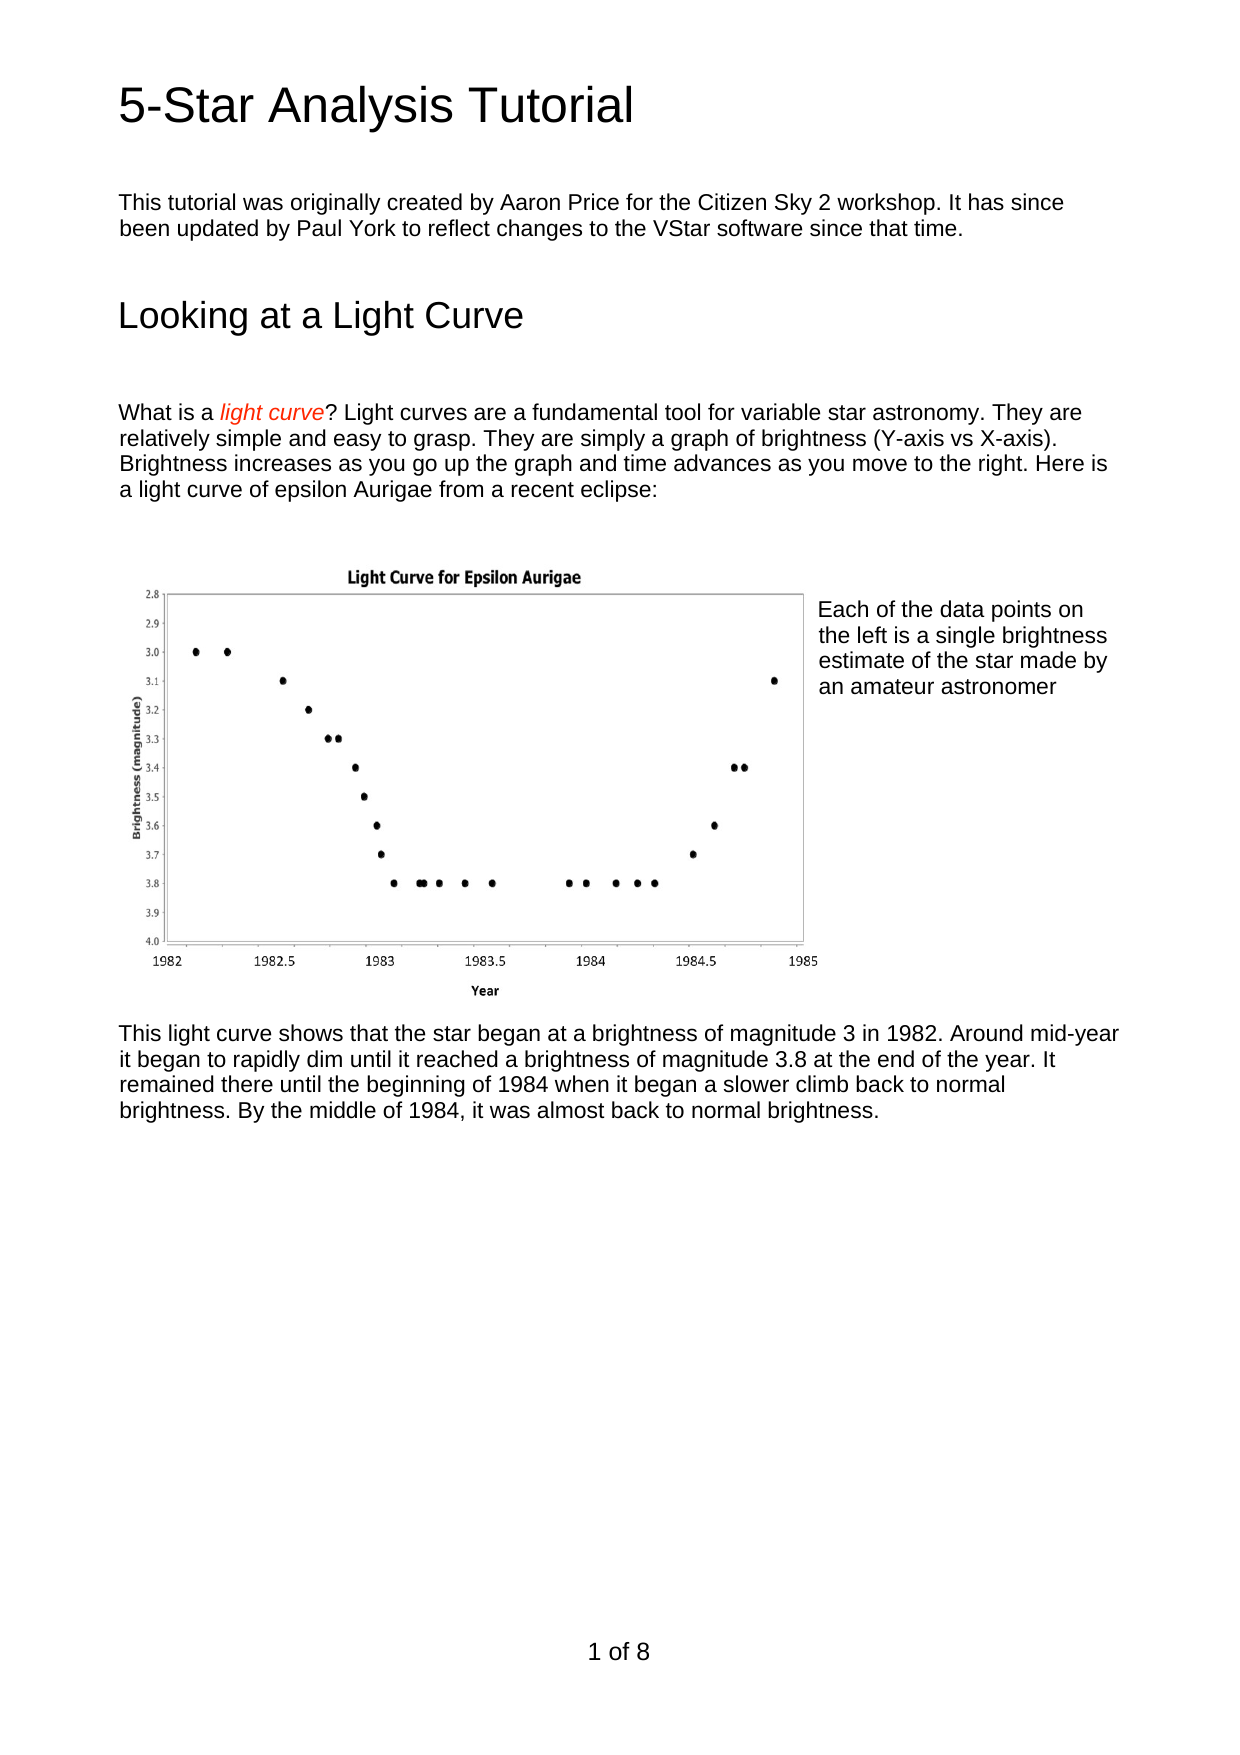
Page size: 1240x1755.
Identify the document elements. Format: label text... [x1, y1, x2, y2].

text Looking at a Light Curve [118, 293, 1121, 336]
text What is a light curve? Light curves are a fundamental tool for variable star astronomy. They are relatively simple and easy to grasp. They are simply a graph of brightness (Y-axis vs X-axis). Brightness increases as you go up the graph and time advances as you move to the right. Here is a light curve of epsilon Aurigae from a recent eclipse: [118, 400, 1121, 502]
text Each of the data points on the left is a single brightness estimate of the star made by an amateur astronomer [818, 597, 1121, 699]
text 5-Star Analysis Tutorial [118, 75, 1121, 132]
text This light curve shows that the star began at a brightness of magnitude 3 in 1982. Around mid-year it began to rapidly dim until it reached a brightness of magnitude 3.8 at the end of the year. It remained there until the beginning of 1984 when it began a slower climb back to normal brightness. By the middle of 1984, it was almost back to normal brightness. [118, 1021, 1121, 1123]
text This tutorial was originally created by Aaron Price for the Citizen Sky 2 workshop. It has since been updated by Paul York to reflect changes to the VStar software since that time. [118, 190, 1121, 241]
